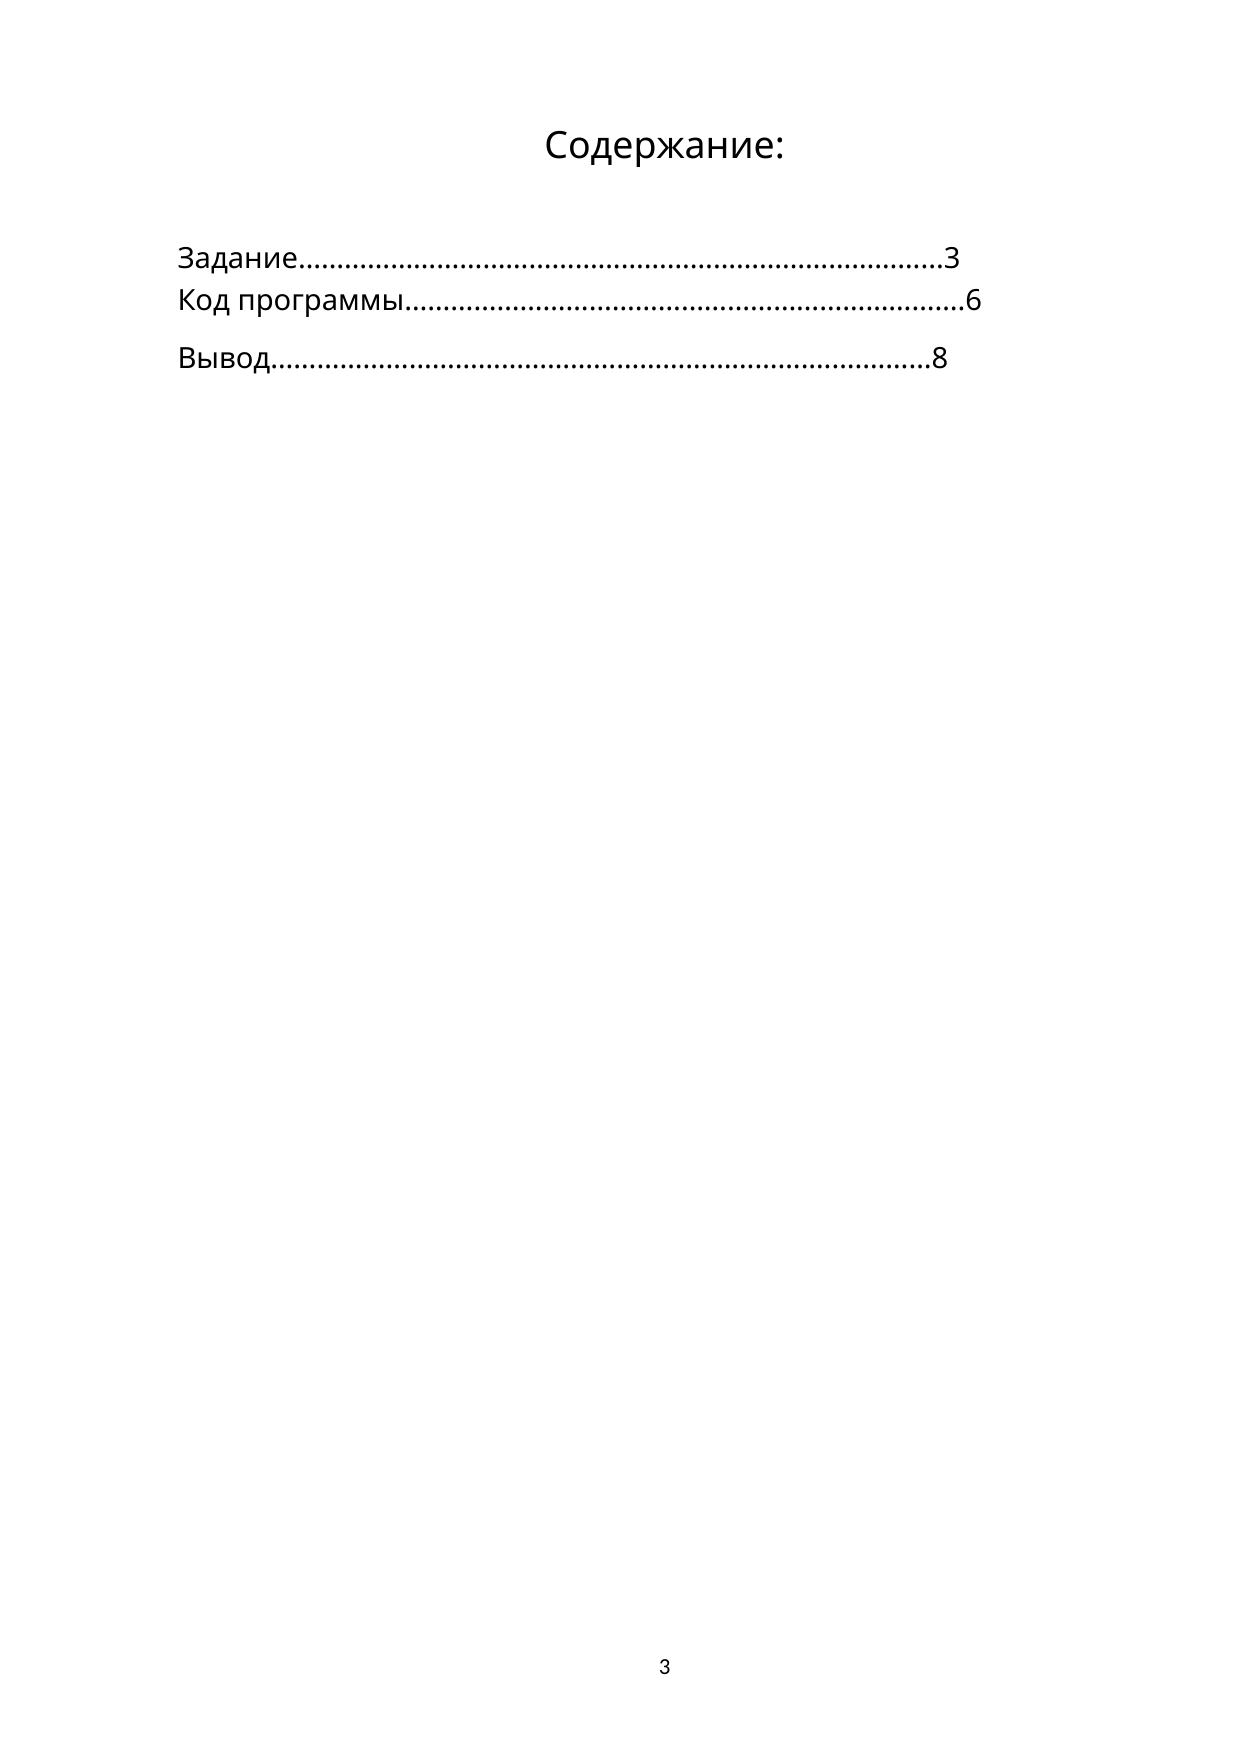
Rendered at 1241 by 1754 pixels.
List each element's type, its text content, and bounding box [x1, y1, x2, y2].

text Задание………………………………………………………………………...3 Код программы……………………………………………………………….6 [177, 238, 1152, 319]
text Вывод…………………………………………………………….…….………8 [177, 338, 1152, 377]
text Содержание: [177, 118, 1152, 169]
